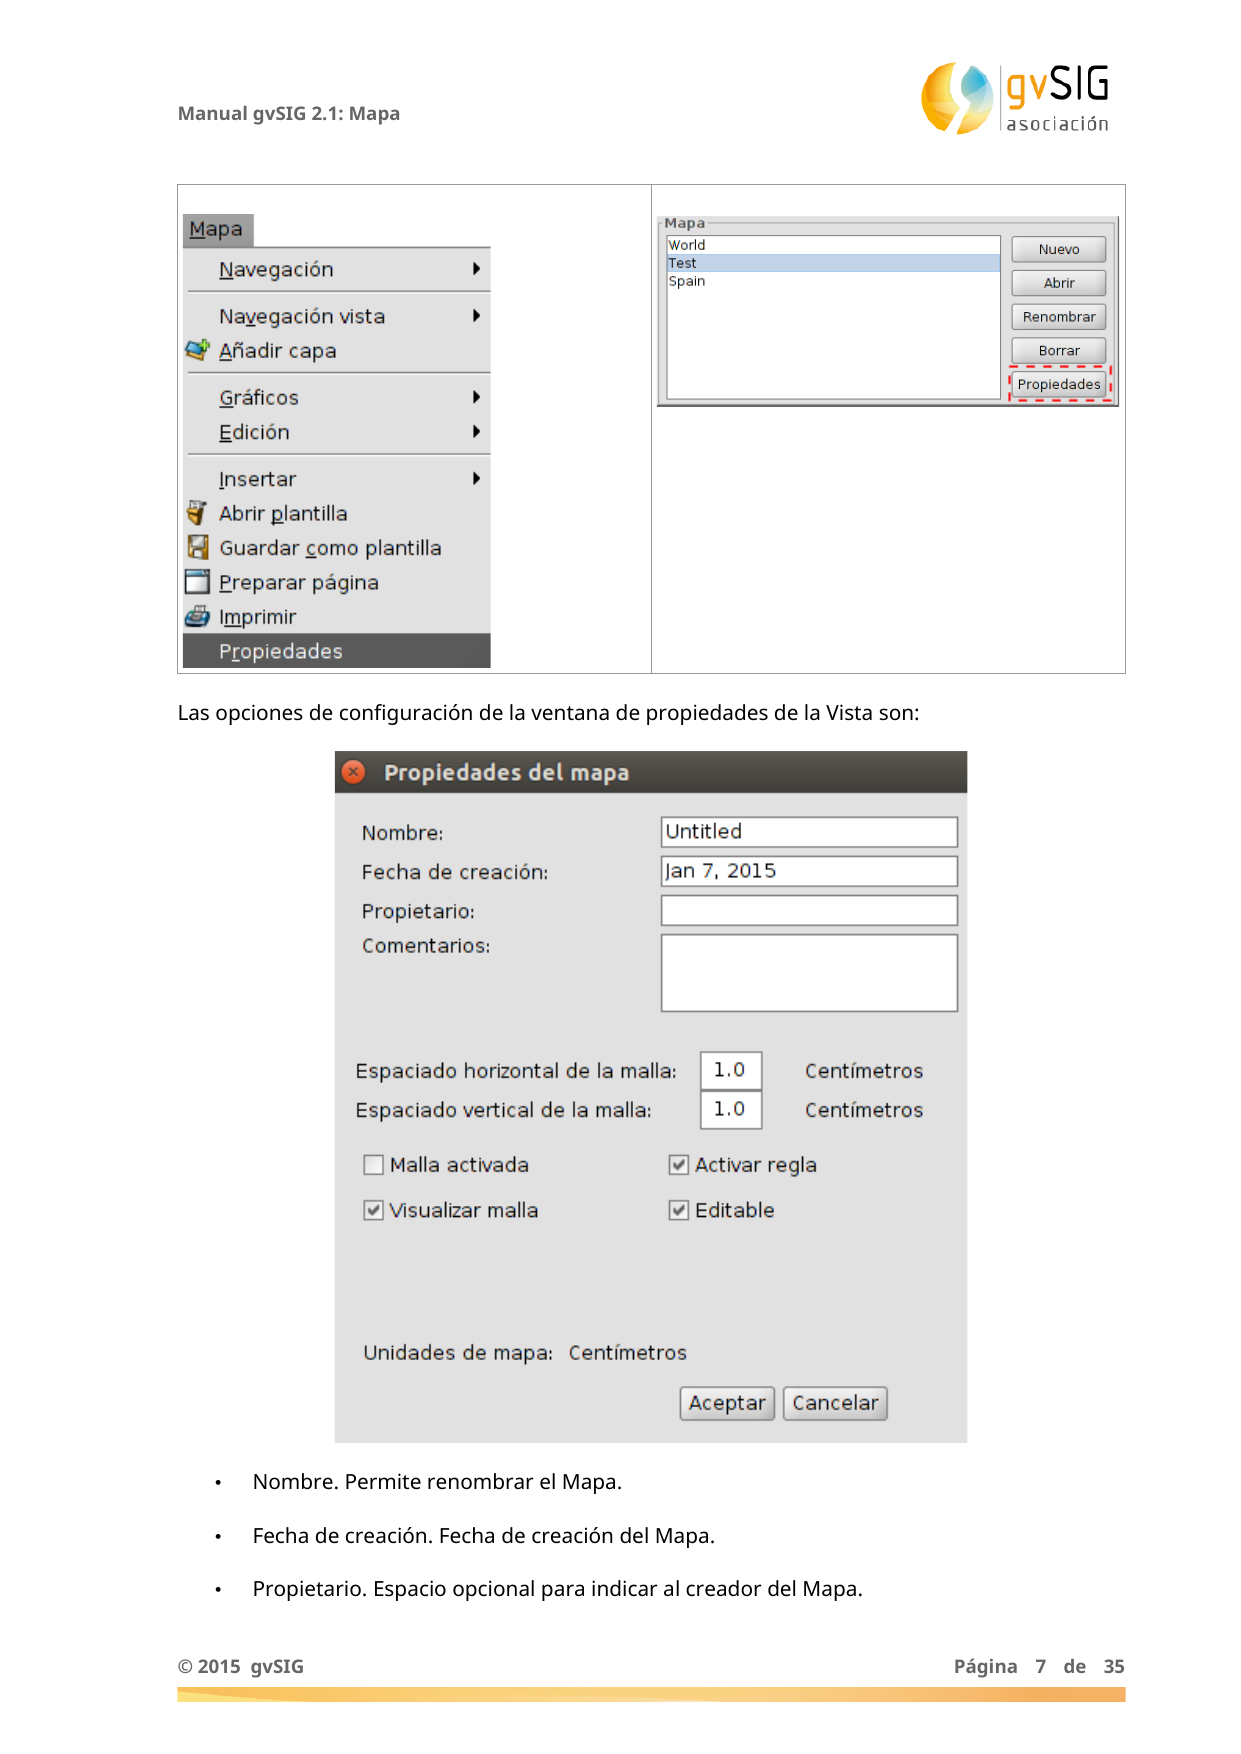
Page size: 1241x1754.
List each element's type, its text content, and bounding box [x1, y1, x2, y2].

list Nombre. Permite renombrar el Mapa. [215, 1467, 1125, 1496]
text Las opciones de configuración de la ventana de propiedades de la Vista son: [177, 698, 1125, 727]
picture [902, 47, 1122, 148]
list Propietario. Espacio opcional para indicar al creador del Mapa. [215, 1574, 1125, 1603]
picture [177, 1687, 1126, 1702]
picture [334, 751, 968, 1443]
table_cell [652, 185, 1125, 673]
list Fecha de creación. Fecha de creación del Mapa. [215, 1521, 1125, 1549]
picture [182, 214, 491, 668]
table_cell [178, 185, 651, 673]
picture [656, 214, 1120, 407]
